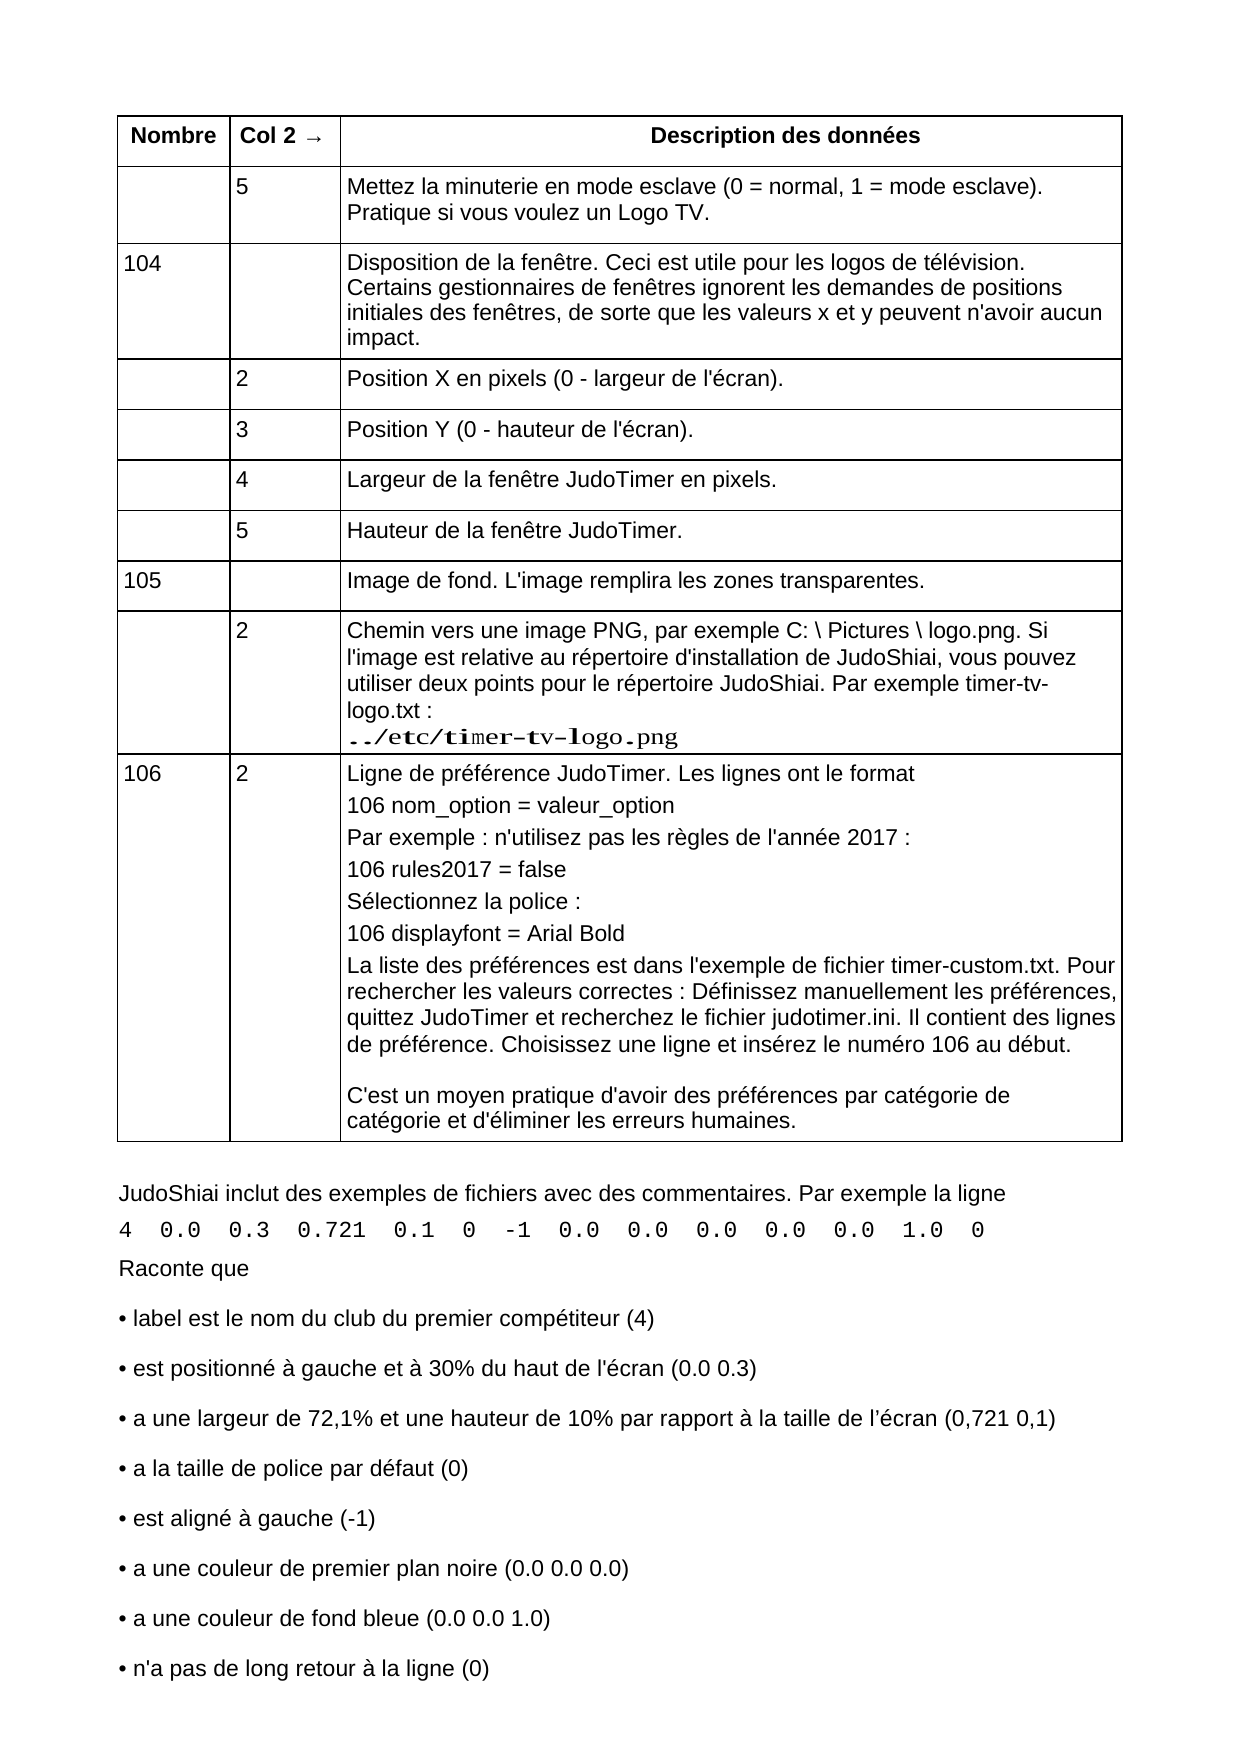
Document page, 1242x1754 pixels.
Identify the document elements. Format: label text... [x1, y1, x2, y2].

text Raconte que [118, 1256, 1092, 1281]
table_cell 3 [231, 410, 340, 459]
text JudoShiai inclut des exemples de fichiers avec des commentaires. Par exemple la ligne [118, 1180, 1092, 1206]
table_cell 106 [118, 755, 229, 1141]
table_cell [118, 461, 229, 509]
table_cell Position Y (0 - hauteur de l'écran). [341, 410, 1121, 459]
table_cell 5 [231, 511, 340, 560]
table_cell [231, 244, 340, 358]
table_cell Chemin vers une image PNG, par exemple C: \ Pictures \ logo.png. Si l'image est relative au répertoire d'installation de JudoShiai, vous pouvez utiliser deux points pour le répertoire JudoShiai. Par exemple timer-tv-logo.txt : ../etc/timer-tv-logo.png [341, 612, 1121, 753]
text • est positionné à gauche et à 30% du haut de l'écran (0.0 0.3) [118, 1356, 1092, 1381]
text 4 0.0 0.3 0.721 0.1 0 -1 0.0 0.0 0.0 0.0 0.0 1.0 0 [118, 1219, 1092, 1244]
table_cell [118, 612, 229, 753]
table_cell 2 [231, 612, 340, 753]
table_cell [118, 410, 229, 459]
table_cell [118, 167, 229, 243]
text • est aligné à gauche (-1) [118, 1506, 1092, 1531]
table_cell Hauteur de la fenêtre JudoTimer. [341, 511, 1121, 560]
table_cell 105 [118, 562, 229, 610]
table_cell [118, 360, 229, 409]
text • a une couleur de fond bleue (0.0 0.0 1.0) [118, 1606, 1092, 1631]
table_header Description des données [341, 117, 1121, 166]
table_cell Ligne de préférence JudoTimer. Les lignes ont le format 106 nom_option = valeur_option Par exemple : n'utilisez pas les règles de l'année 2017 : 106 rules2017 = false Sélectionnez la police : 106 displayfont = Arial Bold La liste des préférences est dans l'exemple de fichier timer-custom.txt. Pour rechercher les valeurs correctes : Définissez manuellement les préférences, quittez JudoTimer et recherchez le fichier judotimer.ini. Il contient des lignes de préférence. Choisissez une ligne et insérez le numéro 106 au début. C'est un moyen pratique d'avoir des préférences par catégorie de catégorie et d'éliminer les erreurs humaines. [341, 755, 1121, 1141]
text • n'a pas de long retour à la ligne (0) [118, 1656, 1092, 1681]
table_cell Mettez la minuterie en mode esclave (0 = normal, 1 = mode esclave). Pratique si vous voulez un Logo TV. [341, 167, 1121, 243]
table_cell [231, 562, 340, 610]
text • a la taille de police par défaut (0) [118, 1456, 1092, 1481]
table_cell Largeur de la fenêtre JudoTimer en pixels. [341, 461, 1121, 509]
table_cell 2 [231, 360, 340, 409]
text • a une couleur de premier plan noire (0.0 0.0 0.0) [118, 1556, 1092, 1581]
table_cell Image de fond. L'image remplira les zones transparentes. [341, 562, 1121, 610]
text • a une largeur de 72,1% et une hauteur de 10% par rapport à la taille de l’écran (0,721 0,1) [118, 1406, 1092, 1431]
table_cell 2 [231, 755, 340, 1141]
table_cell Position X en pixels (0 - largeur de l'écran). [341, 360, 1121, 409]
table_cell 4 [231, 461, 340, 509]
table_cell 5 [231, 167, 340, 243]
text • label est le nom du club du premier compétiteur (4) [118, 1306, 1092, 1331]
table_header Nombre [118, 117, 229, 166]
table_cell [118, 511, 229, 560]
table_cell Disposition de la fenêtre. Ceci est utile pour les logos de télévision. Certains gestionnaires de fenêtres ignorent les demandes de positions initiales des fenêtres, de sorte que les valeurs x et y peuvent n'avoir aucun impact. [341, 244, 1121, 358]
table_header Col 2 → [231, 117, 340, 166]
table_cell 104 [118, 244, 229, 358]
